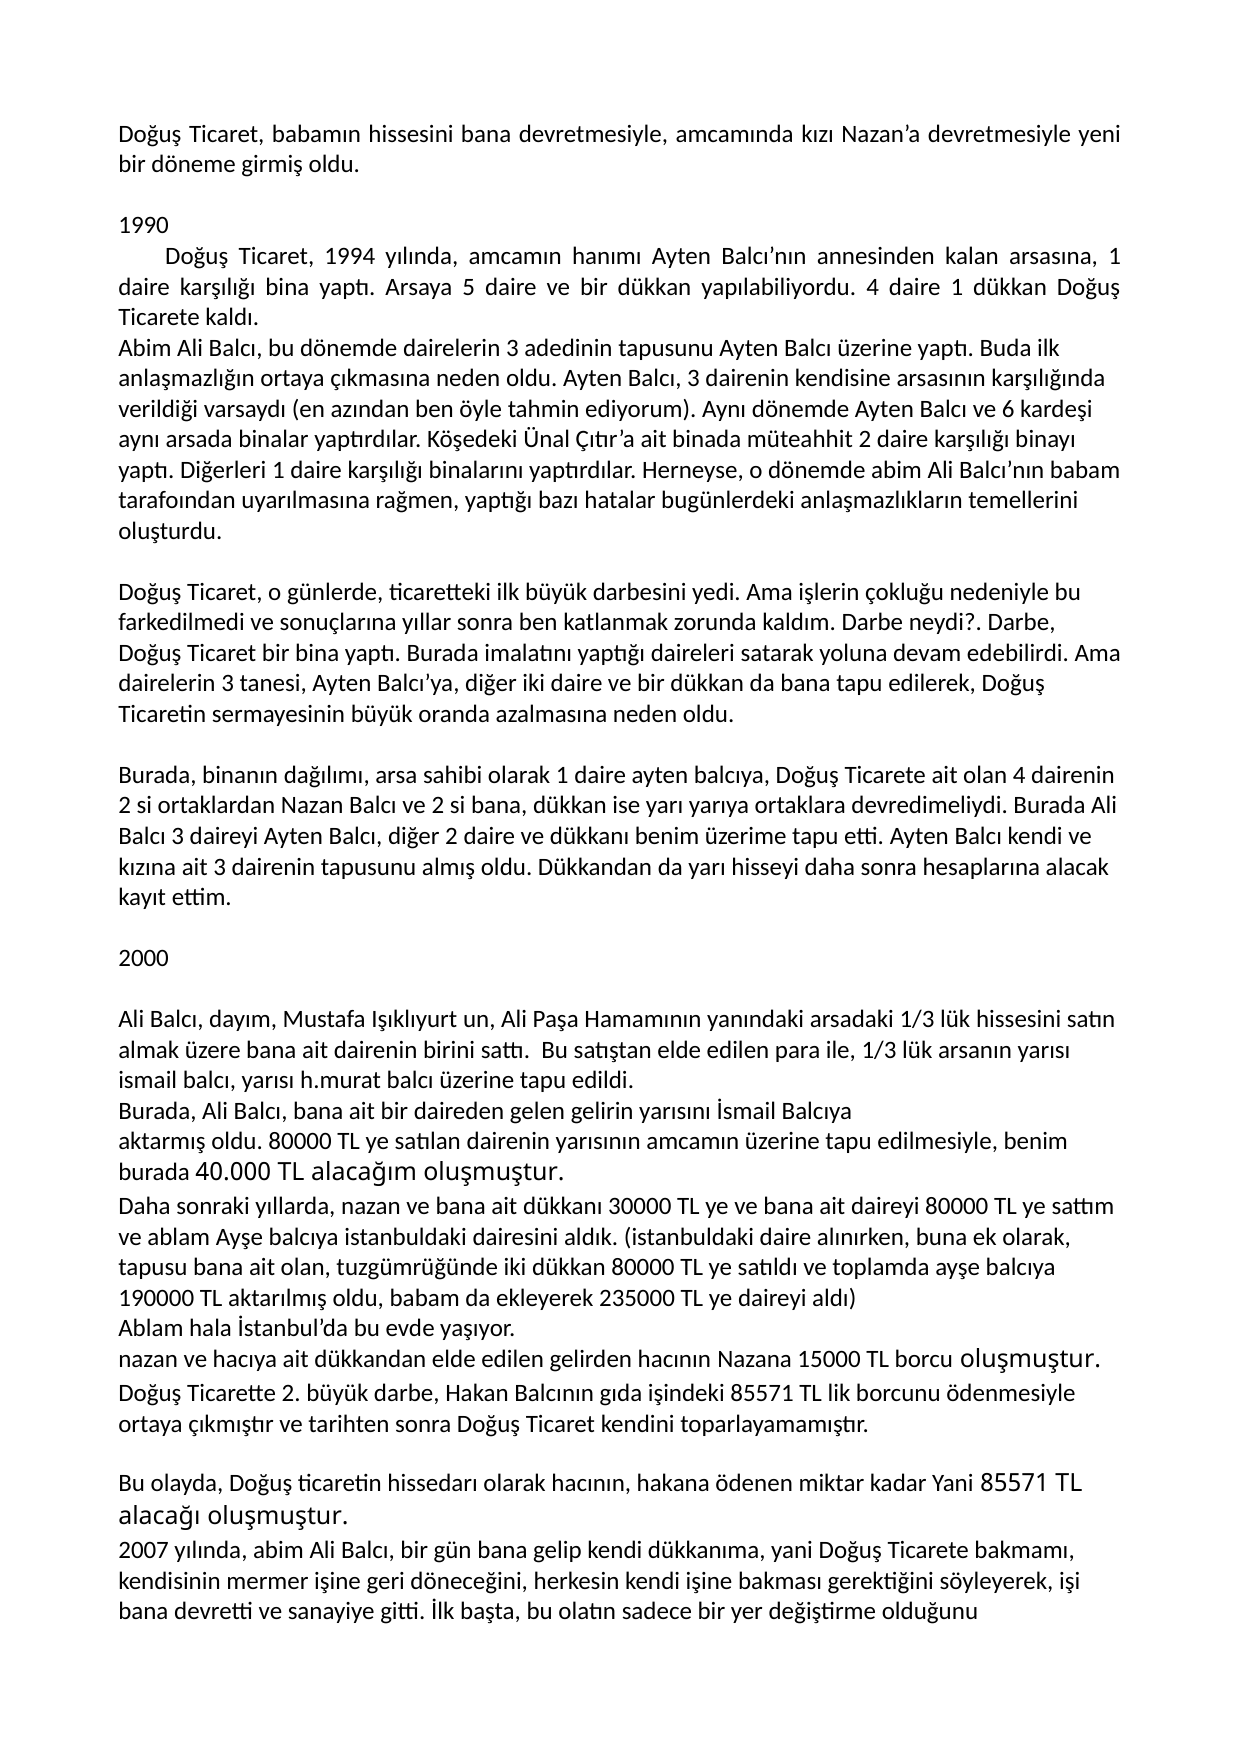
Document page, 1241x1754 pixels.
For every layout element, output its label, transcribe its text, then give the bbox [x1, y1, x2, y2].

text Doğuş Ticaret, 1994 yılında, amcamın hanımı Ayten Balcı’nın annesinden kalan arsasına, 1 daire karşılığı bina yaptı. Arsaya 5 daire ve bir dükkan yapılabiliyordu. 4 daire 1 dükkan Doğuş Ticarete kaldı. [118, 240, 1122, 332]
text Bu olayda, Doğuş ticaretin hissedarı olarak hacının, hakana ödenen miktar kadar Yani 85571 TL alacağı oluşmuştur. [118, 1467, 1122, 1534]
text Doğuş Ticaret, o günlerde, ticaretteki ilk büyük darbesini yedi. Ama işlerin çokluğu nedeniyle bu farkedilmedi ve sonuçlarına yıllar sonra ben katlanmak zorunda kaldım. Darbe neydi?. Darbe, Doğuş Ticaret bir bina yaptı. Burada imalatını yaptığı daireleri satarak yoluna devam edebilirdi. Ama dairelerin 3 tanesi, Ayten Balcı’ya, diğer iki daire ve bir dükkan da bana tapu edilerek, Doğuş Ticaretin sermayesinin büyük oranda azalmasına neden oldu. [118, 576, 1122, 728]
text Ablam hala İstanbul’da bu evde yaşıyor. [118, 1312, 1122, 1343]
text Ali Balcı, dayım, Mustafa Işıklıyurt un, Ali Paşa Hamamının yanındaki arsadaki 1/3 lük hissesini satın almak üzere bana ait dairenin birini sattı. Bu satıştan elde edilen para ile, 1/3 lük arsanın yarısı ismail balcı, yarısı h.murat balcı üzerine tapu edildi. [118, 1003, 1122, 1095]
text nazan ve hacıya ait dükkandan elde edilen gelirden hacının Nazana 15000 TL borcu oluşmuştur. [118, 1343, 1122, 1377]
text 1990 [118, 210, 1122, 240]
text Abim Ali Balcı, bu dönemde dairelerin 3 adedinin tapusunu Ayten Balcı üzerine yaptı. Buda ilk anlaşmazlığın ortaya çıkmasına neden oldu. Ayten Balcı, 3 dairenin kendisine arsasının karşılığında verildiği varsaydı (en azından ben öyle tahmin ediyorum). Aynı dönemde Ayten Balcı ve 6 kardeşi aynı arsada binalar yaptırdılar. Köşedeki Ünal Çıtır’a ait binada müteahhit 2 daire karşılığı binayı yaptı. Diğerleri 1 daire karşılığı binalarını yaptırdılar. Herneyse, o dönemde abim Ali Balcı’nın babam tarafoından uyarılmasına rağmen, yaptığı bazı hatalar bugünlerdeki anlaşmazlıkların temellerini oluşturdu. [118, 332, 1122, 545]
text Doğuş Ticaret, babamın hissesini bana devretmesiyle, amcamında kızı Nazan’a devretmesiyle yeni bir döneme girmiş oldu. [118, 118, 1122, 179]
text 2000 [118, 942, 1122, 973]
text Burada, binanın dağılımı, arsa sahibi olarak 1 daire ayten balcıya, Doğuş Ticarete ait olan 4 dairenin 2 si ortaklardan Nazan Balcı ve 2 si bana, dükkan ise yarı yarıya ortaklara devredimeliydi. Burada Ali Balcı 3 daireyi Ayten Balcı, diğer 2 daire ve dükkanı benim üzerime tapu etti. Ayten Balcı kendi ve kızına ait 3 dairenin tapusunu almış oldu. Dükkandan da yarı hisseyi daha sonra hesaplarına alacak kayıt ettim. [118, 759, 1122, 912]
text 2007 yılında, abim Ali Balcı, bir gün bana gelip kendi dükkanıma, yani Doğuş Ticarete bakmamı, kendisinin mermer işine geri döneceğini, herkesin kendi işine bakması gerektiğini söyleyerek, işi bana devretti ve sanayiye gitti. İlk başta, bu olatın sadece bir yer değiştirme olduğunu [118, 1534, 1122, 1626]
text Doğuş Ticarette 2. büyük darbe, Hakan Balcının gıda işindeki 85571 TL lik borcunu ödenmesiyle ortaya çıkmıştır ve tarihten sonra Doğuş Ticaret kendini toparlayamamıştır. [118, 1377, 1122, 1438]
text 190000 TL aktarılmış oldu, babam da ekleyerek 235000 TL ye daireyi aldı) [118, 1282, 1122, 1312]
text Burada, Ali Balcı, bana ait bir daireden gelen gelirin yarısını İsmail Balcıya [118, 1095, 1122, 1125]
text Daha sonraki yıllarda, nazan ve bana ait dükkanı 30000 TL ye ve bana ait daireyi 80000 TL ye sattım ve ablam Ayşe balcıya istanbuldaki dairesini aldık. (istanbuldaki daire alınırken, buna ek olarak, tapusu bana ait olan, tuzgümrüğünde iki dükkan 80000 TL ye satıldı ve toplamda ayşe balcıya [118, 1190, 1122, 1282]
text aktarmış oldu. 80000 TL ye satılan dairenin yarısının amcamın üzerine tapu edilmesiyle, benim burada 40.000 TL alacağım oluşmuştur. [118, 1125, 1122, 1190]
